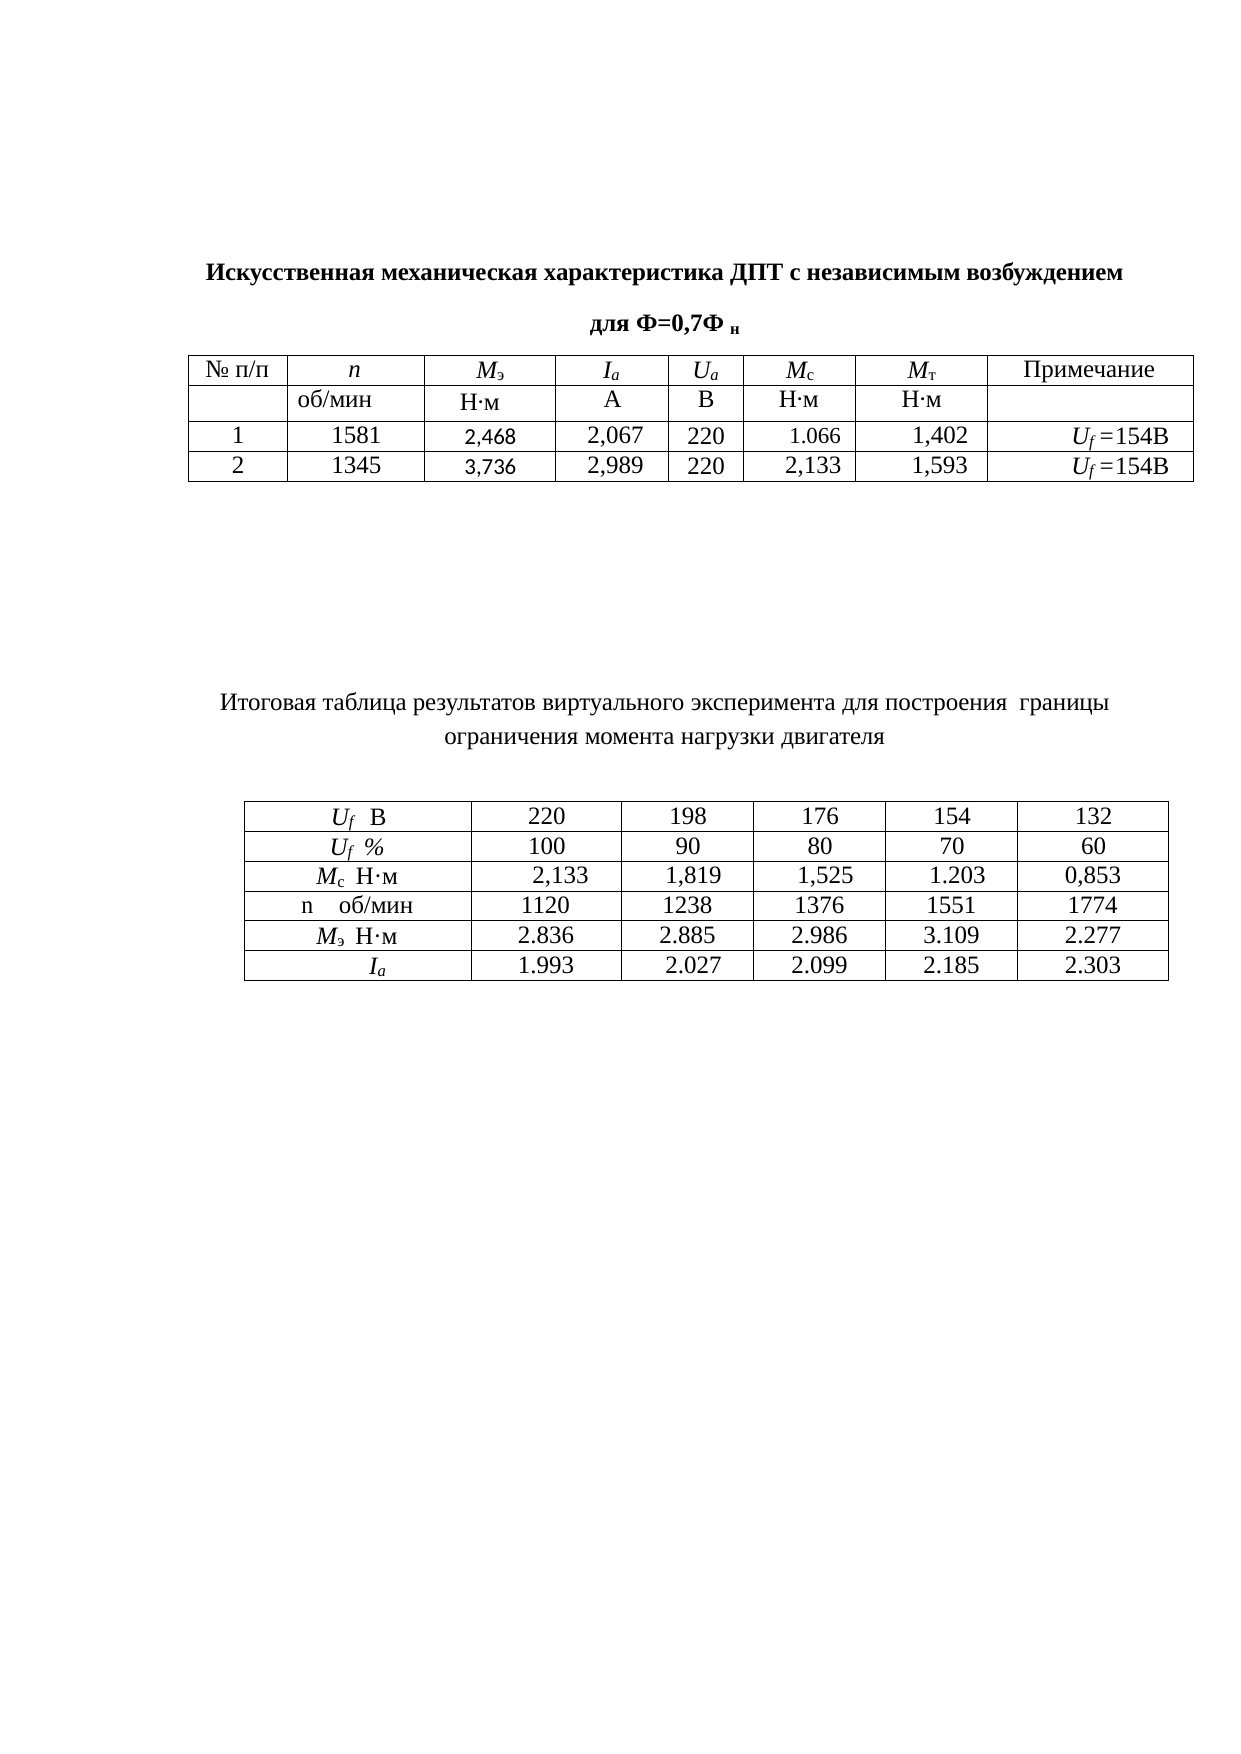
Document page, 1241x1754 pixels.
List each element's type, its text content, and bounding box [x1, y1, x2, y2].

table_header Mэ [425, 356, 555, 385]
table_cell Н∙м [856, 386, 987, 421]
table_cell 1376 [754, 892, 885, 920]
table_cell 2.836 [472, 921, 621, 950]
table_cell Н∙м [425, 386, 555, 421]
table_cell Uf % [245, 832, 471, 861]
table_cell В [669, 386, 743, 421]
table_cell 2,989 [556, 452, 668, 481]
table_header n [288, 356, 424, 385]
table_cell [189, 386, 287, 421]
table_cell Н∙м [744, 386, 855, 421]
table_cell 2.099 [754, 951, 885, 980]
table_cell 1,402 [856, 422, 987, 451]
table_cell 2.277 [1018, 921, 1168, 950]
table_header 220 [472, 802, 621, 831]
text для Ф=0,7Ф н [177, 305, 1152, 339]
table_cell 1345 [288, 452, 424, 481]
table_cell 0,853 [1018, 862, 1168, 891]
table_cell Uf =154В [988, 452, 1193, 481]
table_header Mт [856, 356, 987, 385]
table_cell 80 [754, 832, 885, 861]
table_cell 1,525 [754, 862, 885, 891]
table_header Uf В [245, 802, 471, 831]
table_cell Мс Н·м [245, 862, 471, 891]
table_cell [988, 386, 1193, 421]
table_cell 1.203 [886, 862, 1017, 891]
table_header Mс [744, 356, 855, 385]
table_header № п/п [189, 356, 287, 385]
table_cell 1120 [472, 892, 621, 920]
table_cell 100 [472, 832, 621, 861]
table_cell Iа [245, 951, 471, 980]
table_cell 220 [669, 452, 743, 481]
table_cell 60 [1018, 832, 1168, 861]
table_cell 2.303 [1018, 951, 1168, 980]
table_cell 2.986 [754, 921, 885, 950]
table_cell 1238 [622, 892, 753, 920]
table_cell 1.993 [472, 951, 621, 980]
table_cell 3.109 [886, 921, 1017, 950]
table_cell 1774 [1018, 892, 1168, 920]
table_cell 2,133 [744, 452, 855, 481]
table_cell 220 [669, 422, 743, 451]
table_cell А [556, 386, 668, 421]
table_cell 1.066 [744, 422, 855, 451]
table_header Примечание [988, 356, 1193, 385]
table_cell Мэ Н·м [245, 921, 471, 950]
table_header 154 [886, 802, 1017, 831]
table_cell Uf =154В [988, 422, 1193, 451]
table_cell n об/мин [245, 892, 471, 920]
table_cell 1,819 [622, 862, 753, 891]
table_cell 2.027 [622, 951, 753, 980]
table_header 176 [754, 802, 885, 831]
table_header 198 [622, 802, 753, 831]
table_cell 3,736 [425, 452, 555, 481]
table_cell 1551 [886, 892, 1017, 920]
table_cell 2,468 [425, 422, 555, 451]
text Итоговая таблица результатов виртуального эксперимента для построения границы ограничения момента нагрузки двигателя [177, 483, 1152, 784]
table_cell 2,133 [472, 862, 621, 891]
table_cell об/мин [288, 386, 424, 421]
table_cell 1581 [288, 422, 424, 451]
table_header 132 [1018, 802, 1168, 831]
table_header Ua [669, 356, 743, 385]
text Искусственная механическая характеристика ДПТ с независимым возбуждением [177, 254, 1152, 287]
table_cell 2 [189, 452, 287, 481]
table_cell 1,593 [856, 452, 987, 481]
table_cell 2.885 [622, 921, 753, 950]
table_cell 90 [622, 832, 753, 861]
table_cell 1 [189, 422, 287, 451]
table_cell 2.185 [886, 951, 1017, 980]
table_header Ia [556, 356, 668, 385]
table_cell 70 [886, 832, 1017, 861]
table_cell 2,067 [556, 422, 668, 451]
